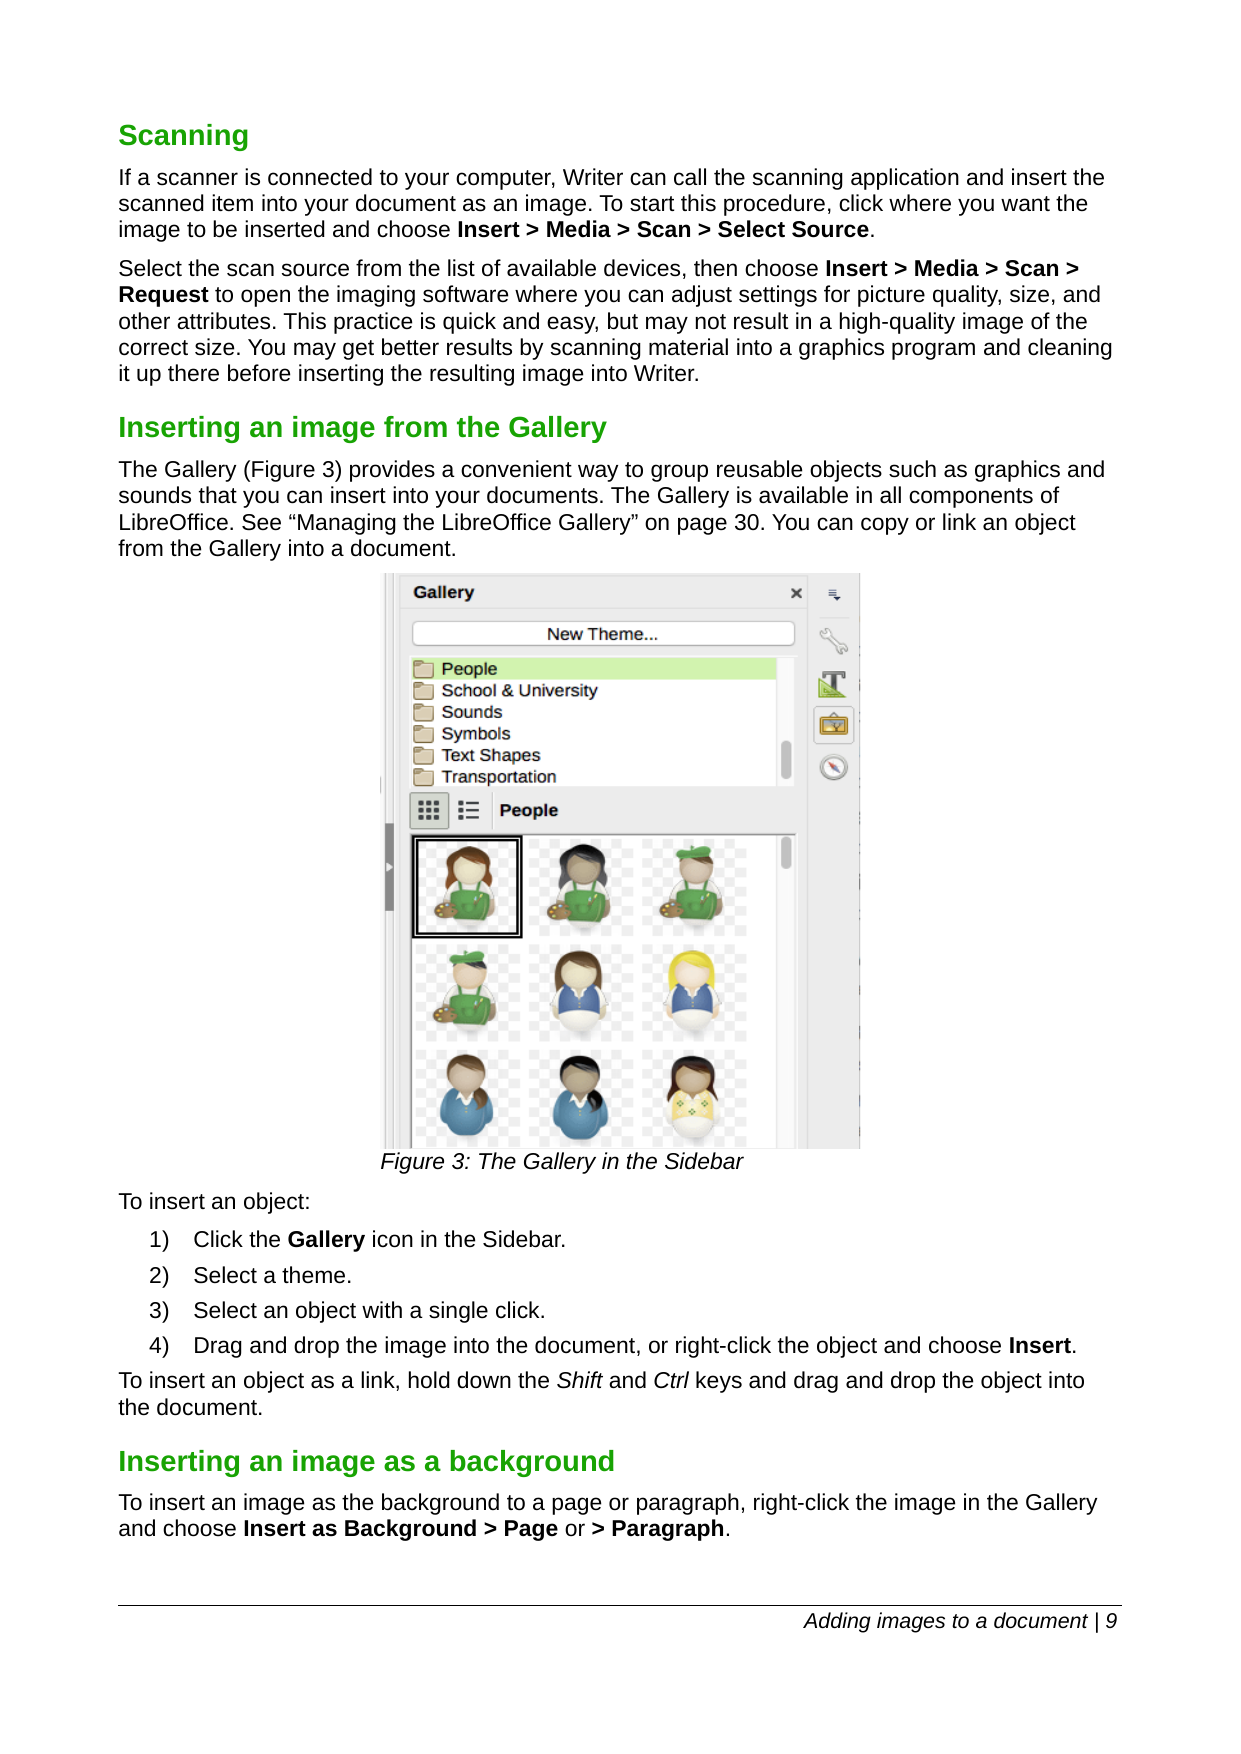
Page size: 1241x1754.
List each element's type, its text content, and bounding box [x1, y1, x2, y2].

list Select an object with a single click. [169, 1297, 1122, 1323]
text Select the scan source from the list of available devices, then choose Insert > Media > Scan > Request to open the imaging software where you can adjust settings for picture quality, size, and other attributes. This practice is quick and easy, but may not result in a high-quality image of the correct size. You may get better results by scanning material into a graphics program and cleaning it up there before inserting the resulting image into Writer. [118, 255, 1122, 387]
list To insert an object: [118, 1188, 1122, 1214]
picture [380, 573, 861, 1149]
subtitle Scanning [118, 118, 1122, 152]
text To insert an image as the background to a page or paragraph, right-click the image in the Gallery and choose Insert as Background > Page or > Paragraph. [118, 1489, 1122, 1542]
subtitle Inserting an image from the Gallery [118, 410, 1122, 444]
subtitle Inserting an image as a background [118, 1444, 1122, 1477]
list Click the Gallery icon in the Sidebar. [169, 1226, 1122, 1253]
text The Gallery (Figure 3) provides a convenient way to group reusable objects such as graphics and sounds that you can insert into your documents. The Gallery is available in all components of LibreOffice. See “Managing the LibreOffice Gallery” on page 30. You can copy or link an object from the Gallery into a document. [118, 456, 1122, 561]
list Select a theme. [169, 1262, 1122, 1288]
text Figure 3: The Gallery in the Sidebar [380, 1149, 860, 1174]
text To insert an object as a link, hold down the Shift and Ctrl keys and drag and drop the object into the document. [118, 1367, 1122, 1420]
list Drag and drop the image into the document, or right-click the object and choose Insert. [169, 1332, 1122, 1358]
text If a scanner is connected to your computer, Writer can call the scanning application and insert the scanned item into your document as an image. To start this procedure, click where you want the image to be inserted and choose Insert > Media > Scan > Select Source. [118, 163, 1122, 242]
